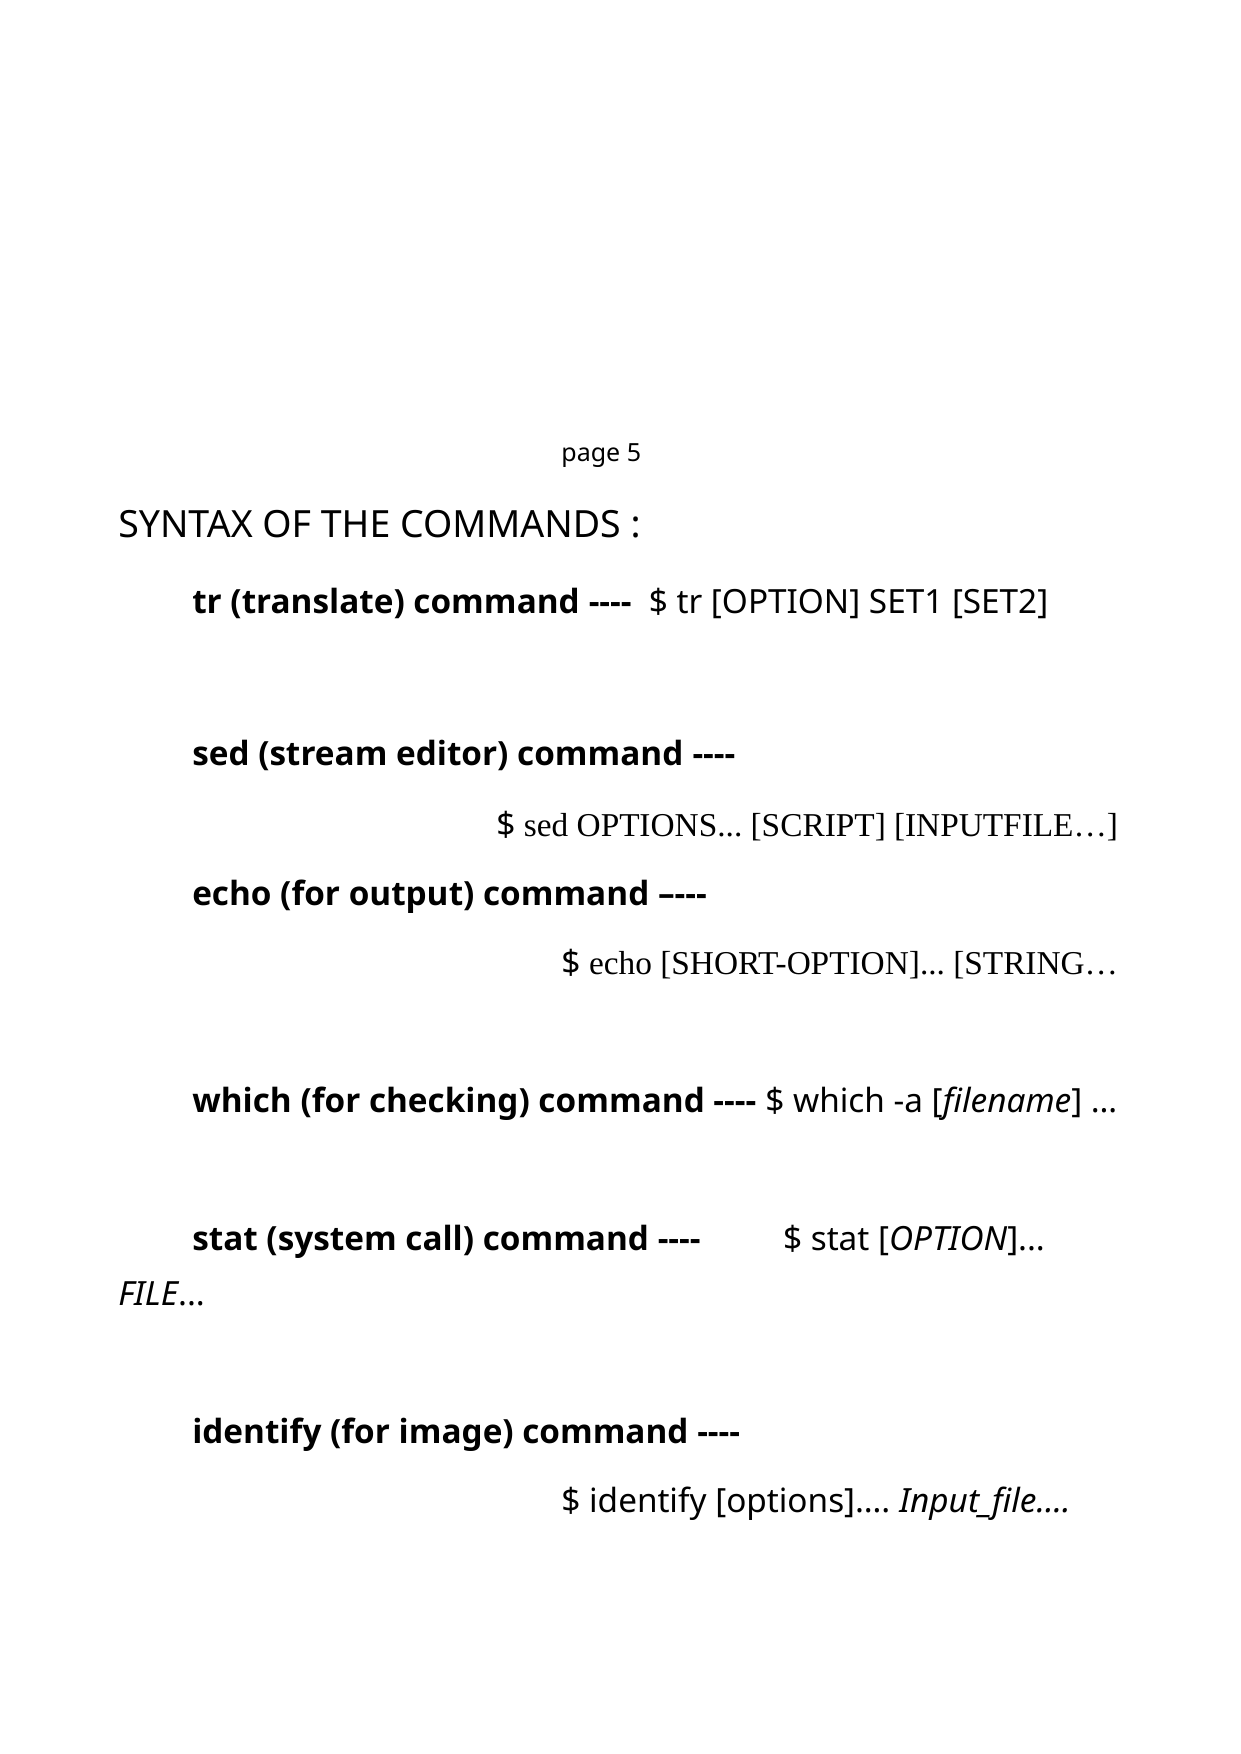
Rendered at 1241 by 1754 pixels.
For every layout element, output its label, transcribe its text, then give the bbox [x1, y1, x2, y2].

text page 5 [118, 421, 1122, 472]
text $ identify [options]…. Input_file…. [118, 1477, 1122, 1522]
text tr (translate) command ---- $ tr [OPTION] SET1 [SET2] [118, 573, 1122, 624]
text identify (for image) command ---- [118, 1408, 1122, 1453]
text SYNTAX OF THE COMMANDS : [118, 497, 1122, 548]
text $ sed OPTIONS... [SCRIPT] [INPUTFILE…] [118, 801, 1122, 846]
text $ echo [SHORT-OPTION]... [STRING… [118, 939, 1122, 984]
text stat (system call) command ---- $ stat [OPTION]... FILE... [118, 1215, 1122, 1315]
text sed (stream editor) command ---- [118, 725, 1122, 776]
text echo (for output) command –--- [118, 870, 1122, 915]
text which (for checking) command ---- $ which -a [filename] … [118, 1077, 1122, 1122]
